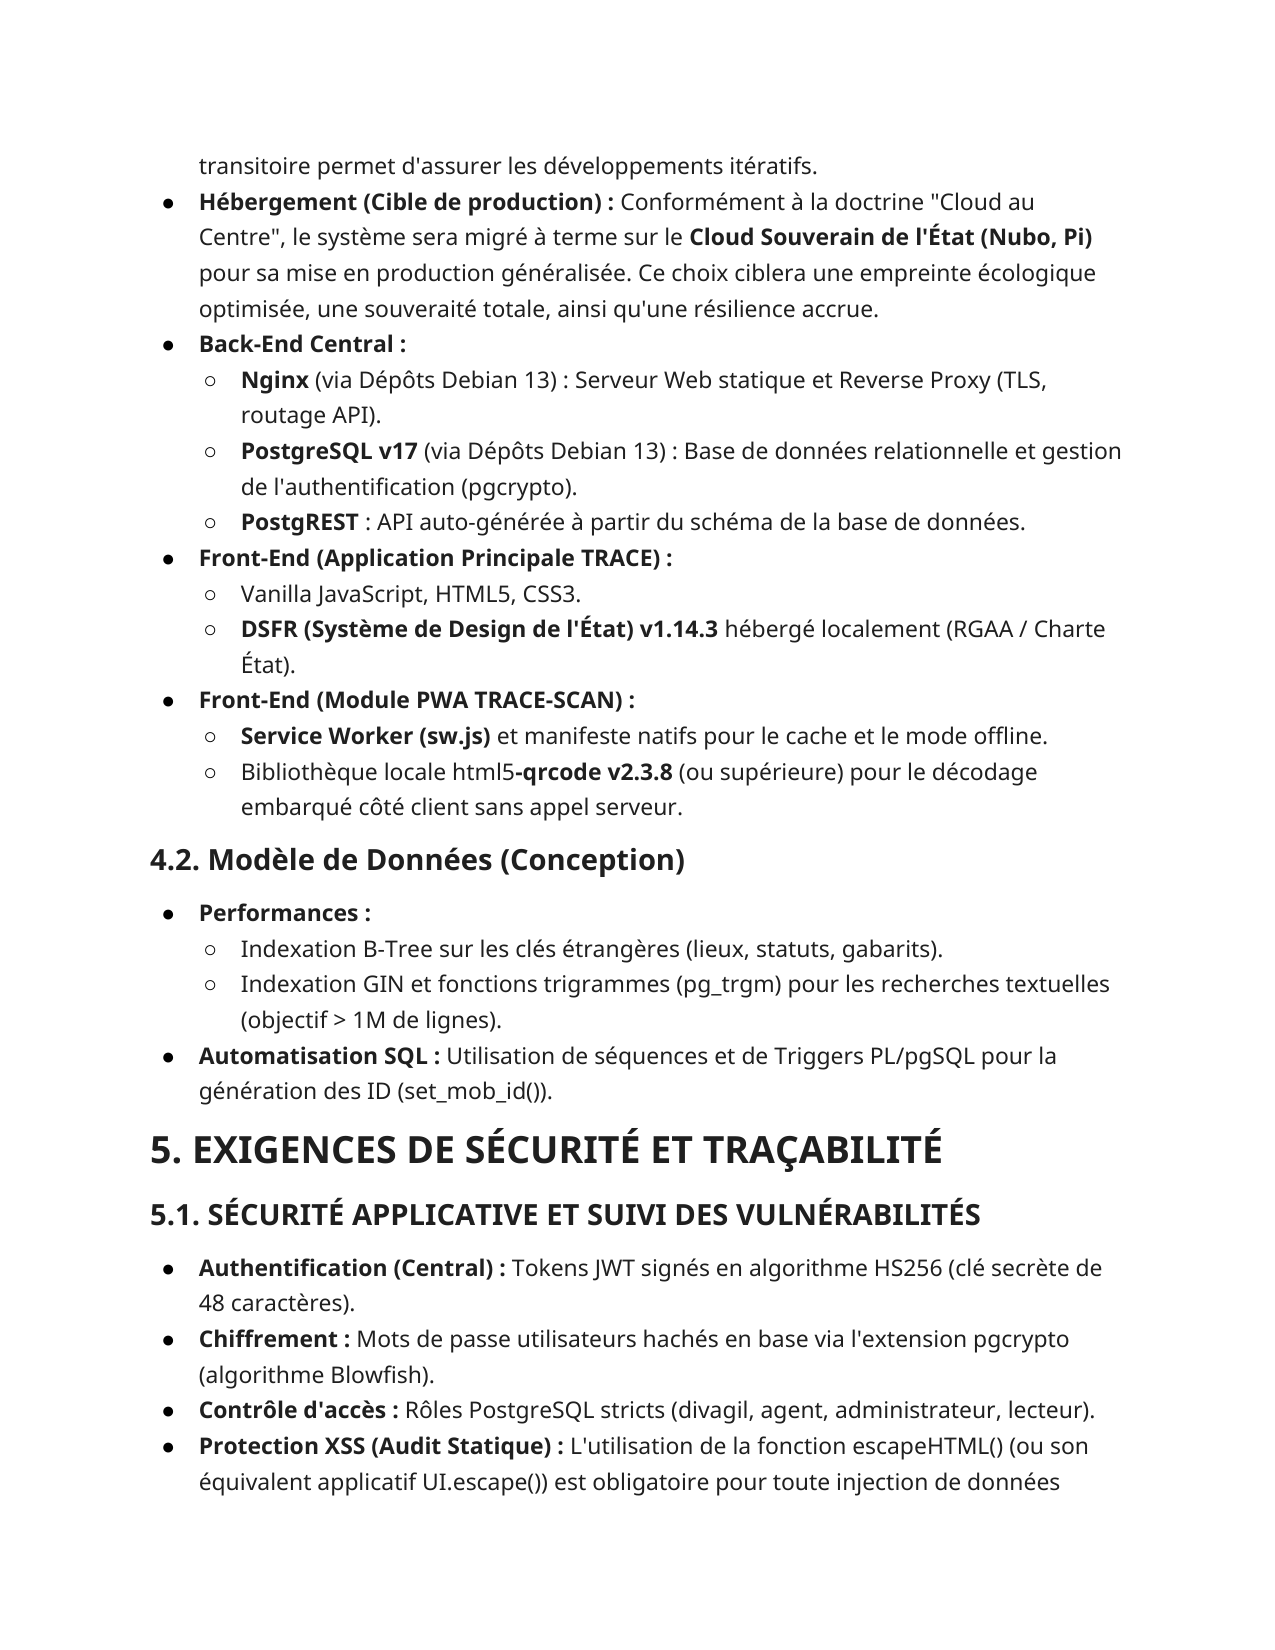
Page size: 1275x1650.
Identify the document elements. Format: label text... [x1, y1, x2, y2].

subtitle 5. EXIGENCES DE SÉCURITÉ ET TRAÇABILITÉ [150, 1123, 1125, 1174]
list Front-End (Application Principale TRACE) : [161, 542, 1125, 573]
list Protection XSS (Audit Statique) : L'utilisation de la fonction escapeHTML() (ou son équivalent applicatif UI.escape()) est obligatoire pour toute injection de données [161, 1430, 1125, 1497]
list Bibliothèque locale html5-qrcode v2.3.8 (ou supérieure) pour le décodage embarqué côté client sans appel serveur. [203, 756, 1125, 822]
list Back-End Central : [161, 328, 1125, 359]
list Chiffrement : Mots de passe utilisateurs hachés en base via l'extension pgcrypto (algorithme Blowfish). [161, 1323, 1125, 1390]
list DSFR (Système de Design de l'État) v1.14.3 hébergé localement (RGAA / Charte État). [203, 613, 1125, 680]
list Nginx (via Dépôts Debian 13) : Serveur Web statique et Reverse Proxy (TLS, routage API). [203, 364, 1125, 431]
list Indexation B-Tree sur les clés étrangères (lieux, statuts, gabarits). [203, 933, 1125, 964]
list Contrôle d'accès : Rôles PostgreSQL stricts (divagil, agent, administrateur, lecteur). [161, 1394, 1125, 1425]
list Automatisation SQL : Utilisation de séquences et de Triggers PL/pgSQL pour la génération des ID (set_mob_id()). [161, 1039, 1125, 1106]
list Performances : [161, 897, 1125, 928]
list Authentification (Central) : Tokens JWT signés en algorithme HS256 (clé secrète de 48 caractères). [161, 1252, 1125, 1318]
list Hébergement (Cible de production) : Conformément à la doctrine "Cloud au Centre", le système sera migré à terme sur le Cloud Souverain de l'État (Nubo, Pi) pour sa mise en production généralisée. Ce choix ciblera une empreinte écologique optimisée, une souveraité totale, ainsi qu'une résilience accrue. [161, 186, 1125, 324]
list transitoire permet d'assurer les développements itératifs. [161, 150, 1125, 181]
list Indexation GIN et fonctions trigrammes (pg_trgm) pour les recherches textuelles (objectif > 1M de lignes). [203, 968, 1125, 1035]
list Service Worker (sw.js) et manifeste natifs pour le cache et le mode offline. [203, 720, 1125, 751]
subtitle 5.1. SÉCURITÉ APPLICATIVE ET SUIVI DES VULNÉRABILITÉS [150, 1194, 1125, 1234]
subtitle 4.2. Modèle de Données (Conception) [150, 839, 1125, 879]
list PostgreSQL v17 (via Dépôts Debian 13) : Base de données relationnelle et gestion de l'authentification (pgcrypto). [203, 435, 1125, 502]
list Front-End (Module PWA TRACE-SCAN) : [161, 684, 1125, 716]
list Vanilla JavaScript, HTML5, CSS3. [203, 577, 1125, 609]
list PostgREST : API auto-générée à partir du schéma de la base de données. [203, 506, 1125, 537]
